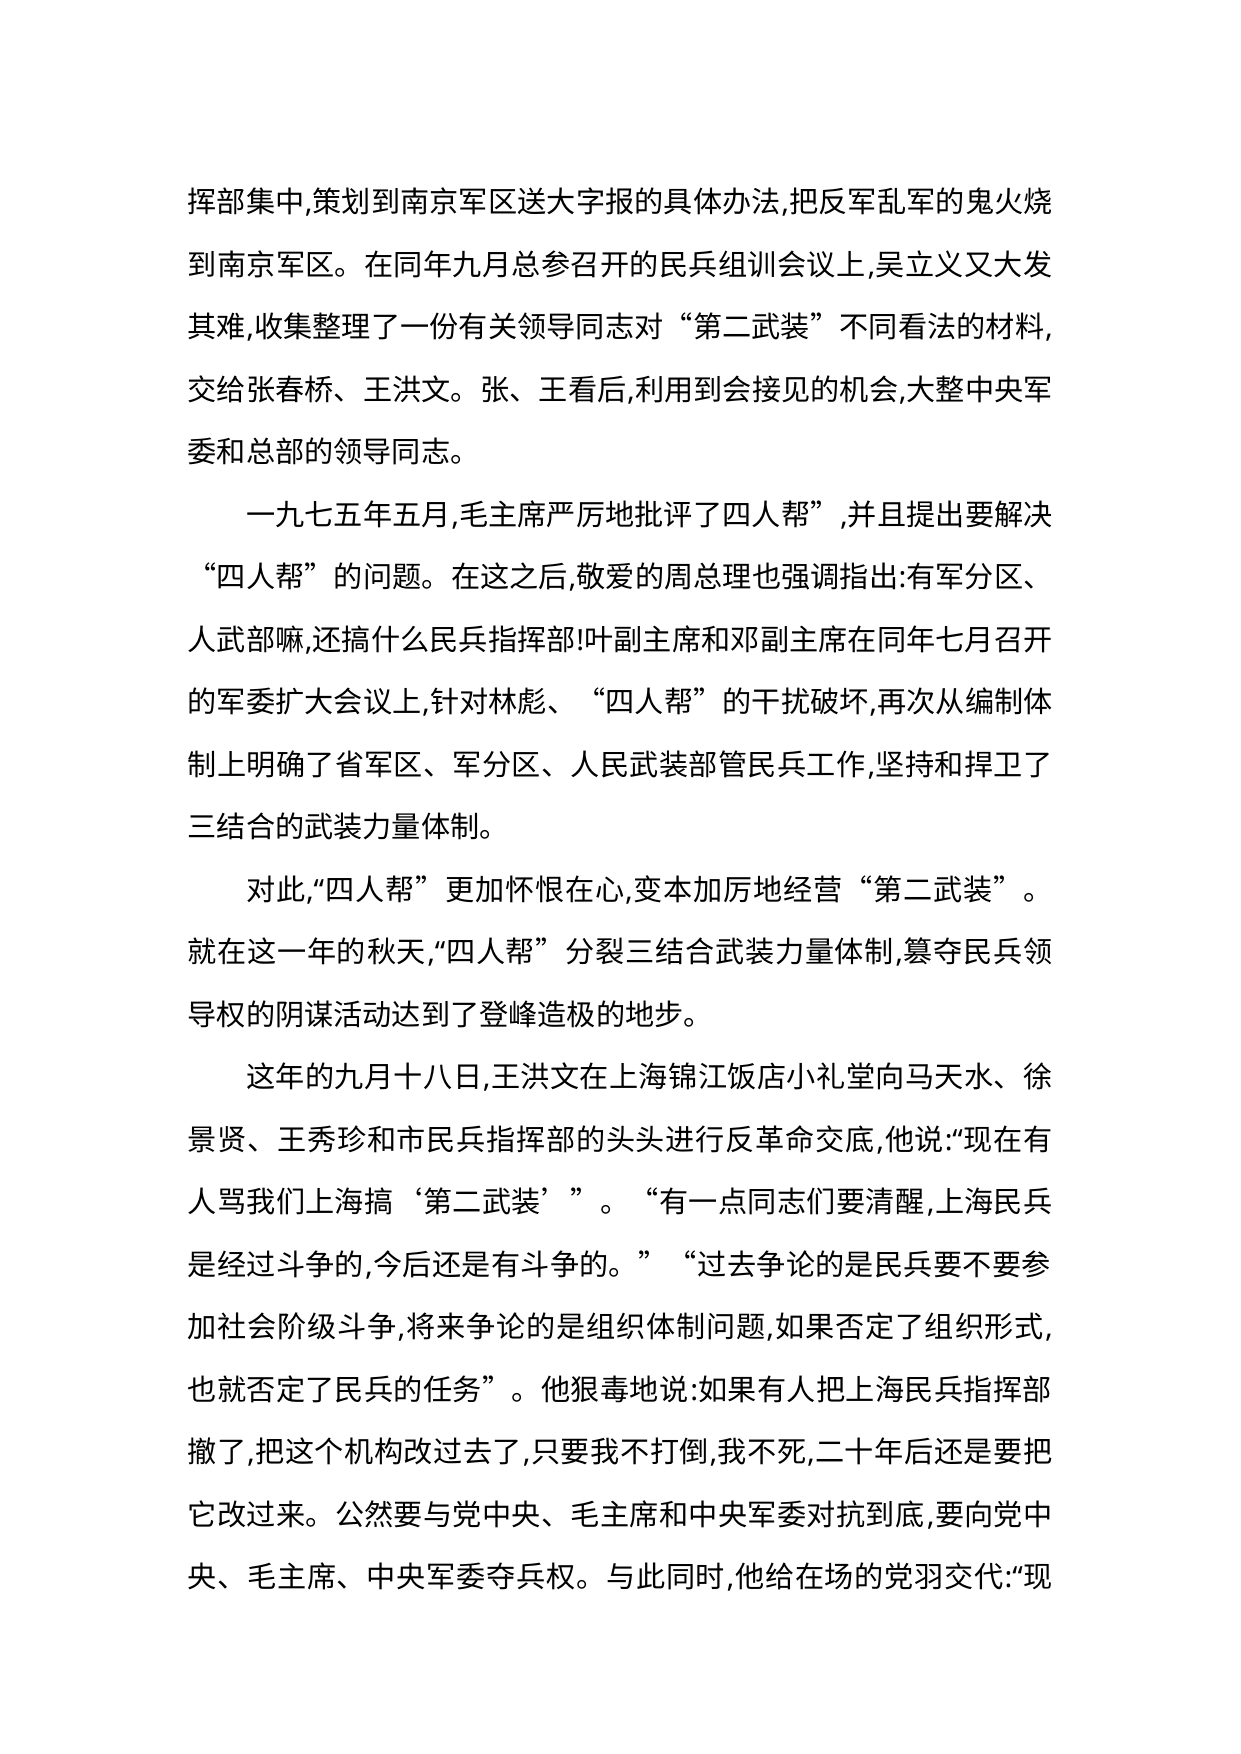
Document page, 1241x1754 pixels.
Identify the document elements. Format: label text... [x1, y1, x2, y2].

text 一九七四年,“四人帮”利用批林批孔到处放火烧荒,他们在上海的党羽也跟着点火放炮,把批林批孔作为搞乱警备区,进一步攫取民兵领导权的机会。在运动初期,王秀珍就多次到市民兵指挥部进行策划。她说:这个运动是江青直接指挥的,你们要想些问题,要心中有数,要想得深一点。并交代:批林批孔不能空对空,要联系民兵建设上的两条路线斗争的实际。在王秀珍的煽动下,市指挥部的李彬山等人立即行动。钟定栋说:上海民兵建设上的两条路线斗争为什么这样激烈,根子在警备区。周宏宝也到处散布:上海警备区是马蜂窝,要捅。他们又是开会,又是抓点,又是发简报,矛头直接指向上海警备区。在他们的唆使下,市指挥部的一些人冲进警备区机关大院贴大字报、刷大标语,指责警备区对文攻武卫“不承认”、“不支持”、“搞复旧”李彬山等人还受马天水、徐景贤、王秀珍指使,以帮助警备区“端正路线”为名,回到警备区机关搞运动,严重地干扰了上海警备区机关正常的工作秩序,并逼着上海警备区把民兵组织、民兵经费和民兵装备权统统交出去。市指挥部的头目整了上海警备区还嫌不足,在运动期间,钟定栋、郑惠仪根据王秀珍的交待,收集整理了一份长达七千字的诬陷南京军区的材料,交马、徐、王转交给张春桥、姚文元、王洪文,提供整南京军区的炮弹。李彬山等人还组织了十三个军队的“造反派”,在市指挥部集中,策划到南京军区送大字报的具体办法,把反军乱军的鬼火烧到南京军区。在同年九月总参召开的民兵组训会议上,吴立义又大发其难,收集整理了一份有关领导同志对“第二武装”不同看法的材料,交给张春桥、王洪文。张、王看后,利用到会接见的机会,大整中央军委和总部的领导同志。 [187, 158, 1053, 471]
text 一九七五年五月,毛主席严厉地批评了四人帮”,并且提出要解决“四人帮”的问题。在这之后,敬爱的周总理也强调指出:有军分区、人武部嘛,还搞什么民兵指挥部!叶副主席和邓副主席在同年七月召开的军委扩大会议上,针对林彪、“四人帮”的干扰破坏,再次从编制体制上明确了省军区、军分区、人民武装部管民兵工作,坚持和捍卫了三结合的武装力量体制。 [187, 471, 1053, 846]
text 这年的九月十八日,王洪文在上海锦江饭店小礼堂向马天水、徐景贤、王秀珍和市民兵指挥部的头头进行反革命交底,他说:“现在有人骂我们上海搞‘第二武装’”。“有一点同志们要清醒,上海民兵是经过斗争的,今后还是有斗争的。”“过去争论的是民兵要不要参加社会阶级斗争,将来争论的是组织体制问题,如果否定了组织形式,也就否定了民兵的任务”。他狠毒地说:如果有人把上海民兵指挥部撤了,把这个机构改过去了,只要我不打倒,我不死,二十年后还是要把它改过来。公然要与党中央、毛主席和中央军委对抗到底,要向党中央、毛主席、中央军委夺兵权。与此同时,他给在场的党羽交代:“现在是否将人武部和指挥部合起来,抓一二个区、一个县试点一下,把人武部做的一些工作都并过来,复退、征兵都可以并过来,人防工作也可带过来。”下令:“试点要抓紧,现在就试。”十月十三日上午,李彬山、施尚英到了杨浦、卢湾区,给两个区的区委领导传达了王洪文关于“四部合并”的所谓指示和指挥部的试点打算。钟定栋也带了人马到上海县去抓试点。在试点过程中,他们说:“这是王副主席考虑了很久的一个方向性问题,带有巴黎公社的意义”,强制人家接受。尽管这样,人武部和人民防空办公室、复退办公室的同志对试点调查组还是提出了种种责问。致使“四部合并”试点难以进行。马天水、王秀珍等人见势不妙,认为合并的关键在于人武部。遂决定“四部合并”分两步走,先搞人武部和民兵指挥部的合并。马天水在当年十二月十日召开的两区一县合并试点汇报会上,恶狠狠地对警备区的领导同志说:“机构合并,这是一场组织革命,合并中有斗争合并后还会有斗争”。蛮横指令“警备区要抓一抓武装部的思想工作,不通不行,半通也不行。” [187, 1033, 1053, 1596]
text 对此,“四人帮”更加怀恨在心,变本加厉地经营“第二武装”。就在这一年的秋天,“四人帮”分裂三结合武装力量体制,篡夺民兵领导权的阴谋活动达到了登峰造极的地步。 [187, 846, 1053, 1033]
